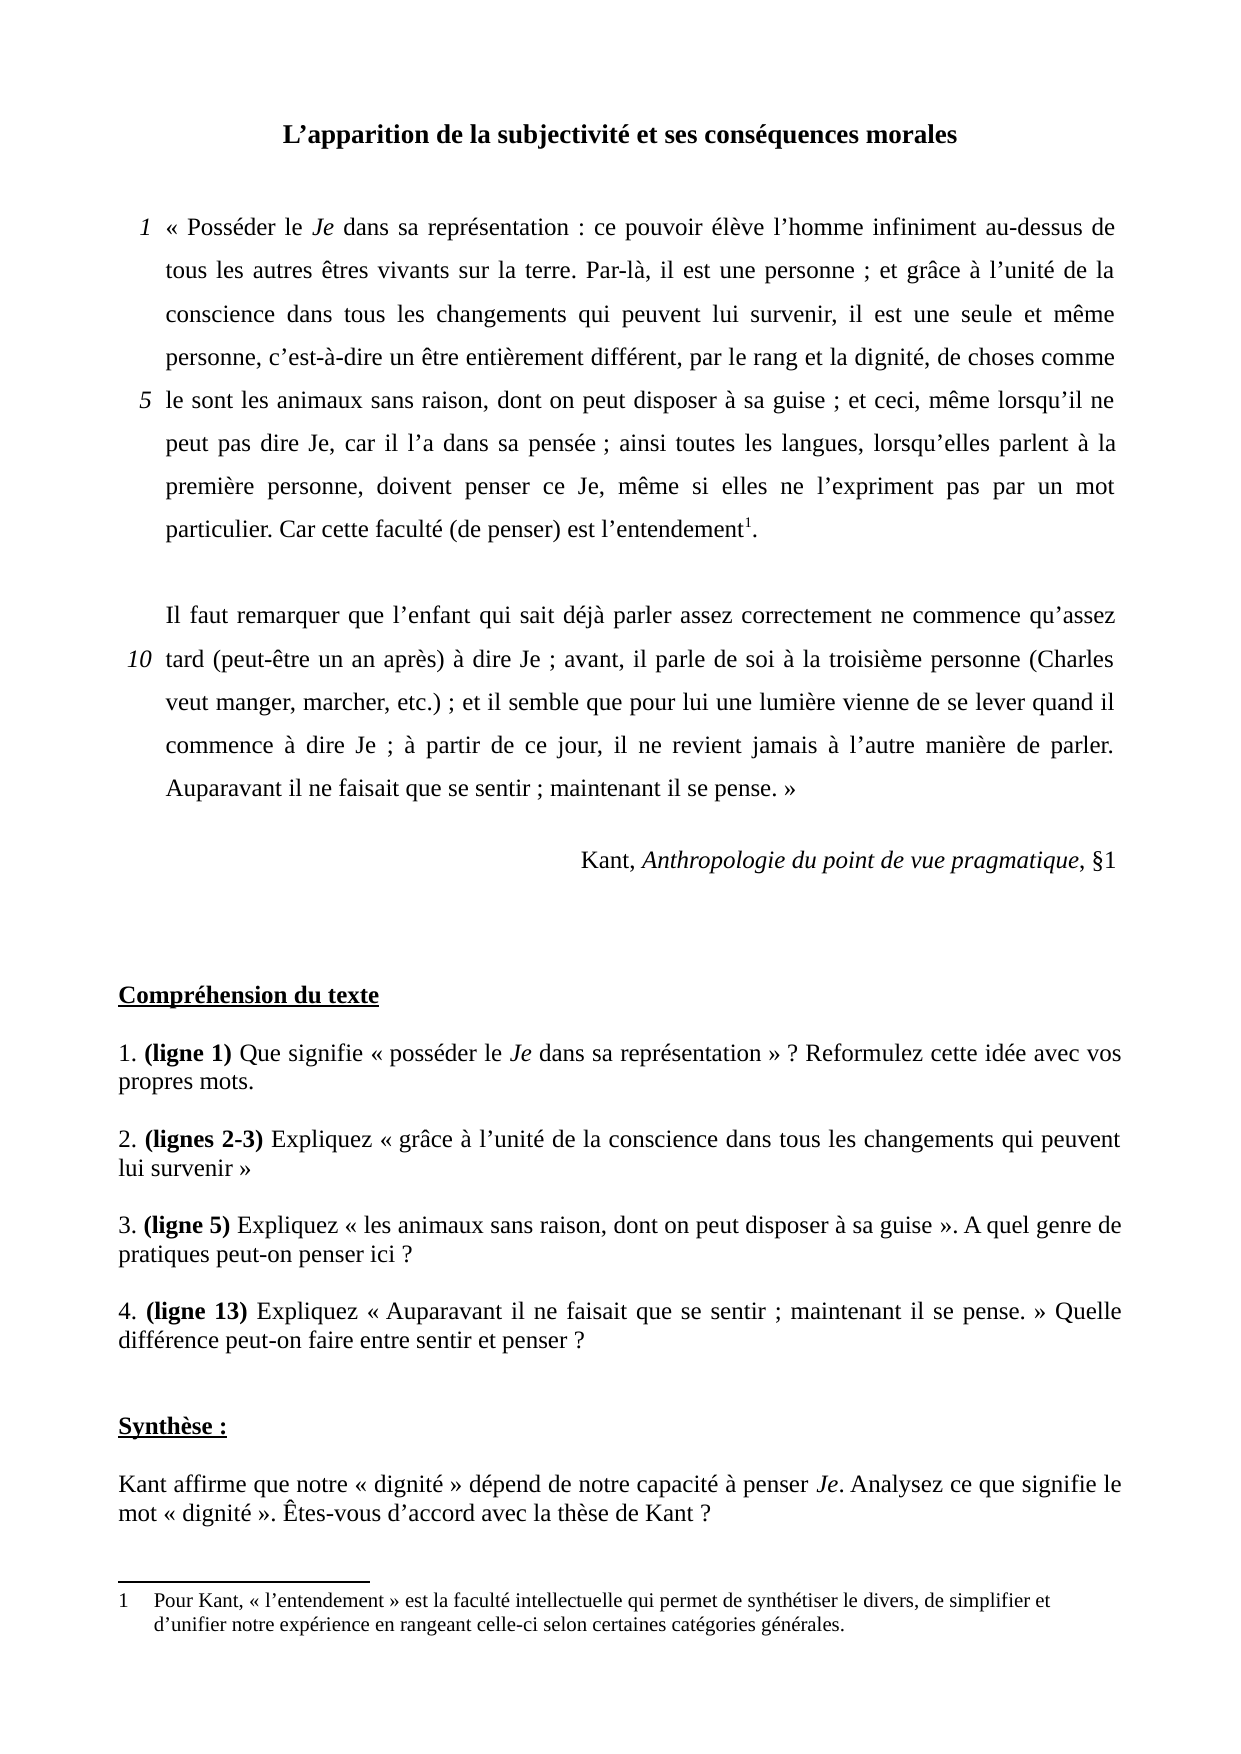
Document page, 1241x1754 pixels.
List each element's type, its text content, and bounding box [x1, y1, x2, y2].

text 4. (ligne 13) Expliquez « Auparavant il ne faisait que se sentir ; maintenant il se pense. » Quelle différence peut-on faire entre sentir et penser ? [118, 1296, 1122, 1354]
text Synthèse : [118, 1411, 1122, 1440]
text L’apparition de la subjectivité et ses conséquences morales [118, 118, 1122, 149]
text Kant affirme que notre « dignité » dépend de notre capacité à penser Je. Analysez ce que signifie le mot « dignité ». Êtes-vous d’accord avec la thèse de Kant ? [118, 1469, 1122, 1526]
text 2. (lignes 2-3) Expliquez « grâce à l’unité de la conscience dans tous les changements qui peuvent lui survenir » [118, 1124, 1122, 1181]
text 3. (ligne 5) Expliquez « les animaux sans raison, dont on peut disposer à sa guise ». A quel genre de pratiques peut-on penser ici ? [118, 1210, 1122, 1268]
text 1. (ligne 1) Que signifie « posséder le Je dans sa représentation » ? Reformulez cette idée avec vos propres mots. [118, 1038, 1122, 1095]
table_header « Posséder le Je dans sa représentation : ce pouvoir élève l’homme infiniment au-dessus de tous les autres êtres vivants sur la terre. Par-là, il est une personne ; et grâce à l’unité de la conscience dans tous les changements qui peuvent lui survenir, il est une seule et même personne, c’est-à-dire un être entièrement différent, par le rang et la dignité, de choses comme le sont les animaux sans raison, dont on peut disposer à sa guise ; et ceci, même lorsqu’il ne peut pas dire Je, car il l’a dans sa pensée ; ainsi toutes les langues, lorsqu’elles parlent à la première personne, doivent penser ce Je, même si elles ne l’expriment pas par un mot particulier. Car cette faculté (de penser) est l’entendement. Il faut remarquer que l’enfant qui sait déjà parler assez correctement ne commence qu’assez tard (peut-être un an après) à dire Je ; avant, il parle de soi à la troisième personne (Charles veut manger, marcher, etc.) ; et il semble que pour lui une lumière vienne de se lever quand il commence à dire Je ; à partir de ce jour, il ne revient jamais à l’autre manière de parler. Auparavant il ne faisait que se sentir ; maintenant il se pense. » Kant, Anthropologie du point de vue pragmatique, §1 [160, 207, 1122, 879]
text Compréhension du texte [118, 980, 1122, 1009]
table_header 1 5 10 [118, 207, 160, 879]
